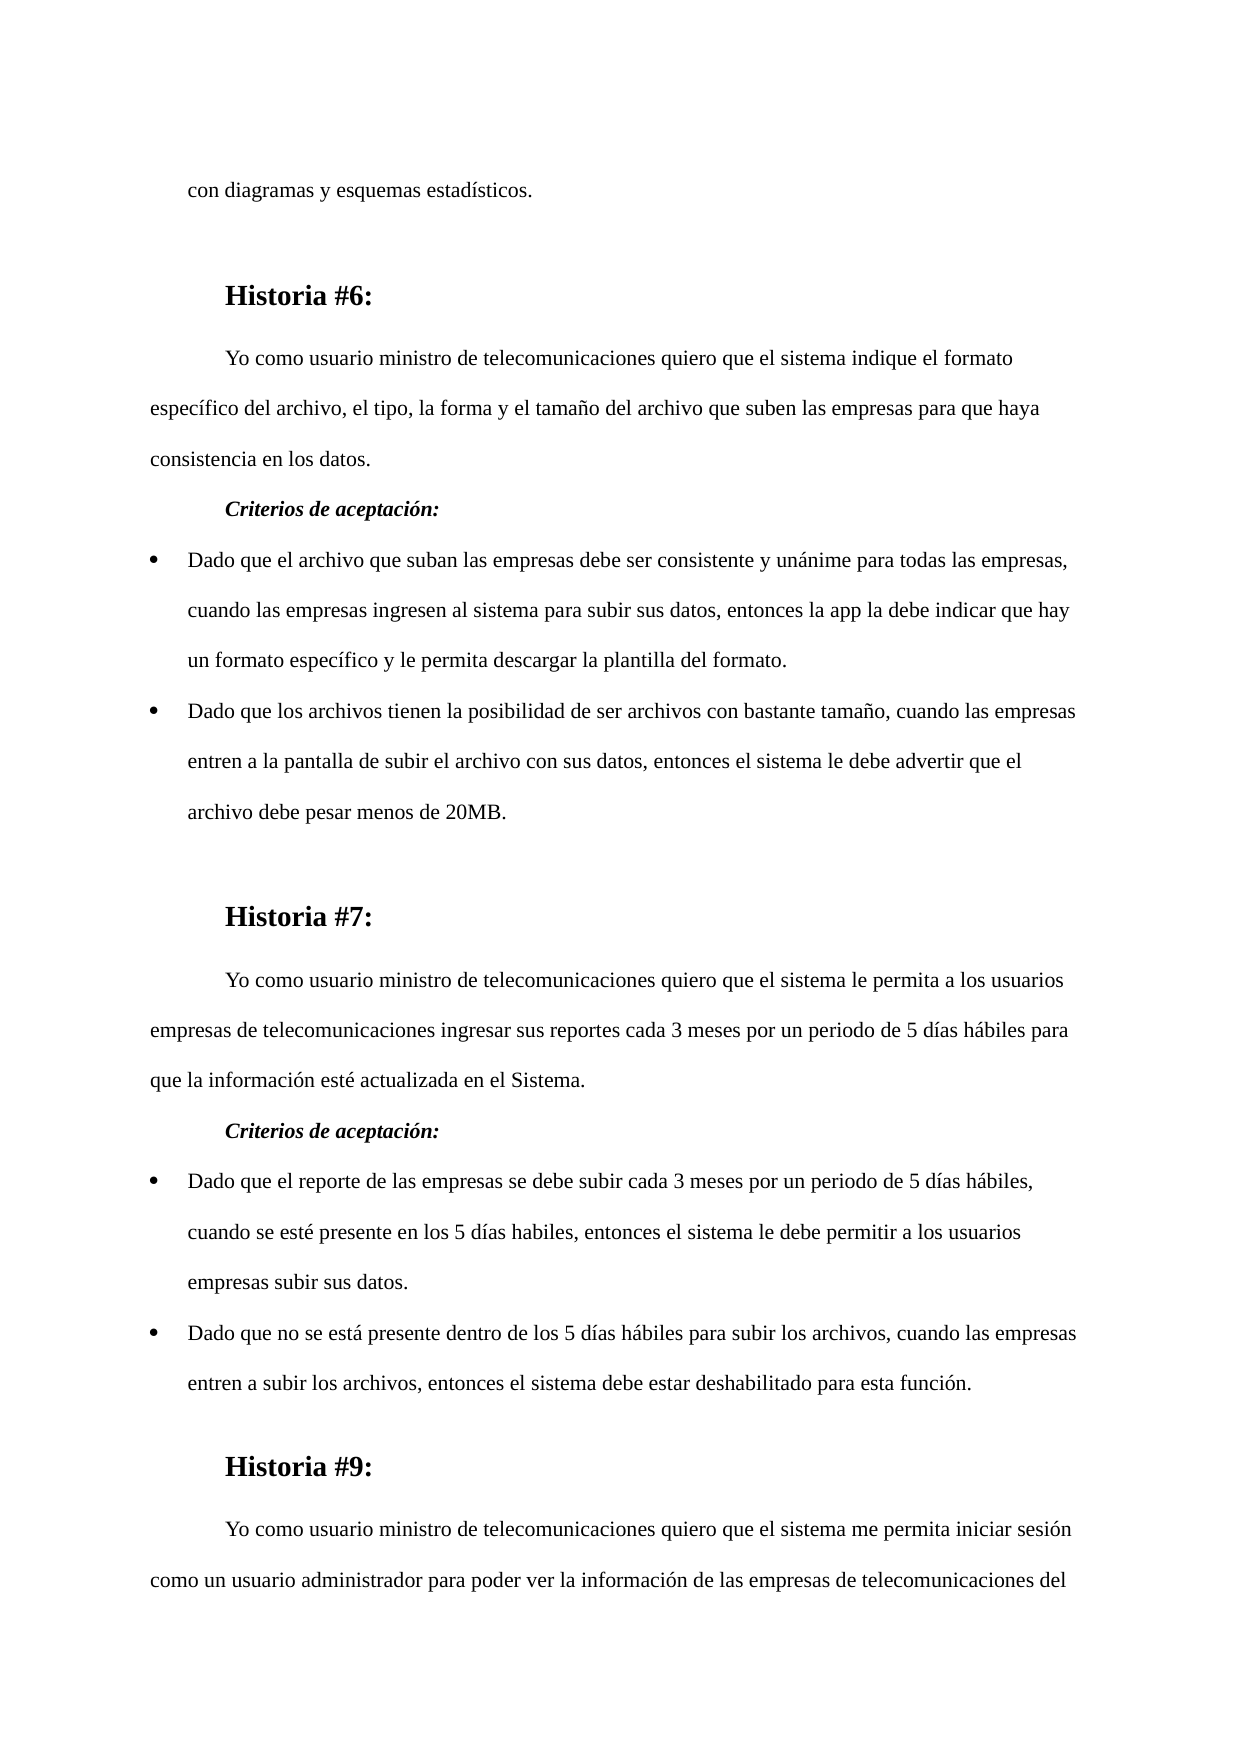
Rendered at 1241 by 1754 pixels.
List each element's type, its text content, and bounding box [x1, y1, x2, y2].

list Dado que el reporte de las empresas se debe subir cada 3 meses por un periodo de 5 días hábiles, cuando se esté presente en los 5 días habiles, entonces el sistema le debe permitir a los usuarios empresas subir sus datos. [150, 1168, 1090, 1294]
subtitle Historia #9: [150, 1449, 1090, 1483]
subtitle Historia #7: [150, 899, 1090, 933]
text Yo como usuario ministro de telecomunicaciones quiero que el sistema me permita iniciar sesión como un usuario administrador para poder ver la información de las empresas de telecomunicaciones del [150, 1516, 1090, 1592]
list con diagramas y esquemas estadísticos. [150, 177, 1090, 202]
text Yo como usuario ministro de telecomunicaciones quiero que el sistema indique el formato específico del archivo, el tipo, la forma y el tamaño del archivo que suben las empresas para que haya consistencia en los datos. [150, 345, 1090, 471]
text Criterios de aceptación: [150, 1118, 1090, 1143]
text Yo como usuario ministro de telecomunicaciones quiero que el sistema le permita a los usuarios empresas de telecomunicaciones ingresar sus reportes cada 3 meses por un periodo de 5 días hábiles para que la información esté actualizada en el Sistema. [150, 967, 1090, 1093]
text Criterios de aceptación: [150, 496, 1090, 521]
subtitle Historia #6: [150, 278, 1090, 311]
list Dado que el archivo que suban las empresas debe ser consistente y unánime para todas las empresas, cuando las empresas ingresen al sistema para subir sus datos, entonces la app la debe indicar que hay un formato específico y le permita descargar la plantilla del formato. [150, 547, 1090, 673]
list Dado que no se está presente dentro de los 5 días hábiles para subir los archivos, cuando las empresas entren a subir los archivos, entonces el sistema debe estar deshabilitado para esta función. [150, 1319, 1090, 1395]
list Dado que los archivos tienen la posibilidad de ser archivos con bastante tamaño, cuando las empresas entren a la pantalla de subir el archivo con sus datos, entonces el sistema le debe advertir que el archivo debe pesar menos de 20MB. [150, 698, 1090, 824]
